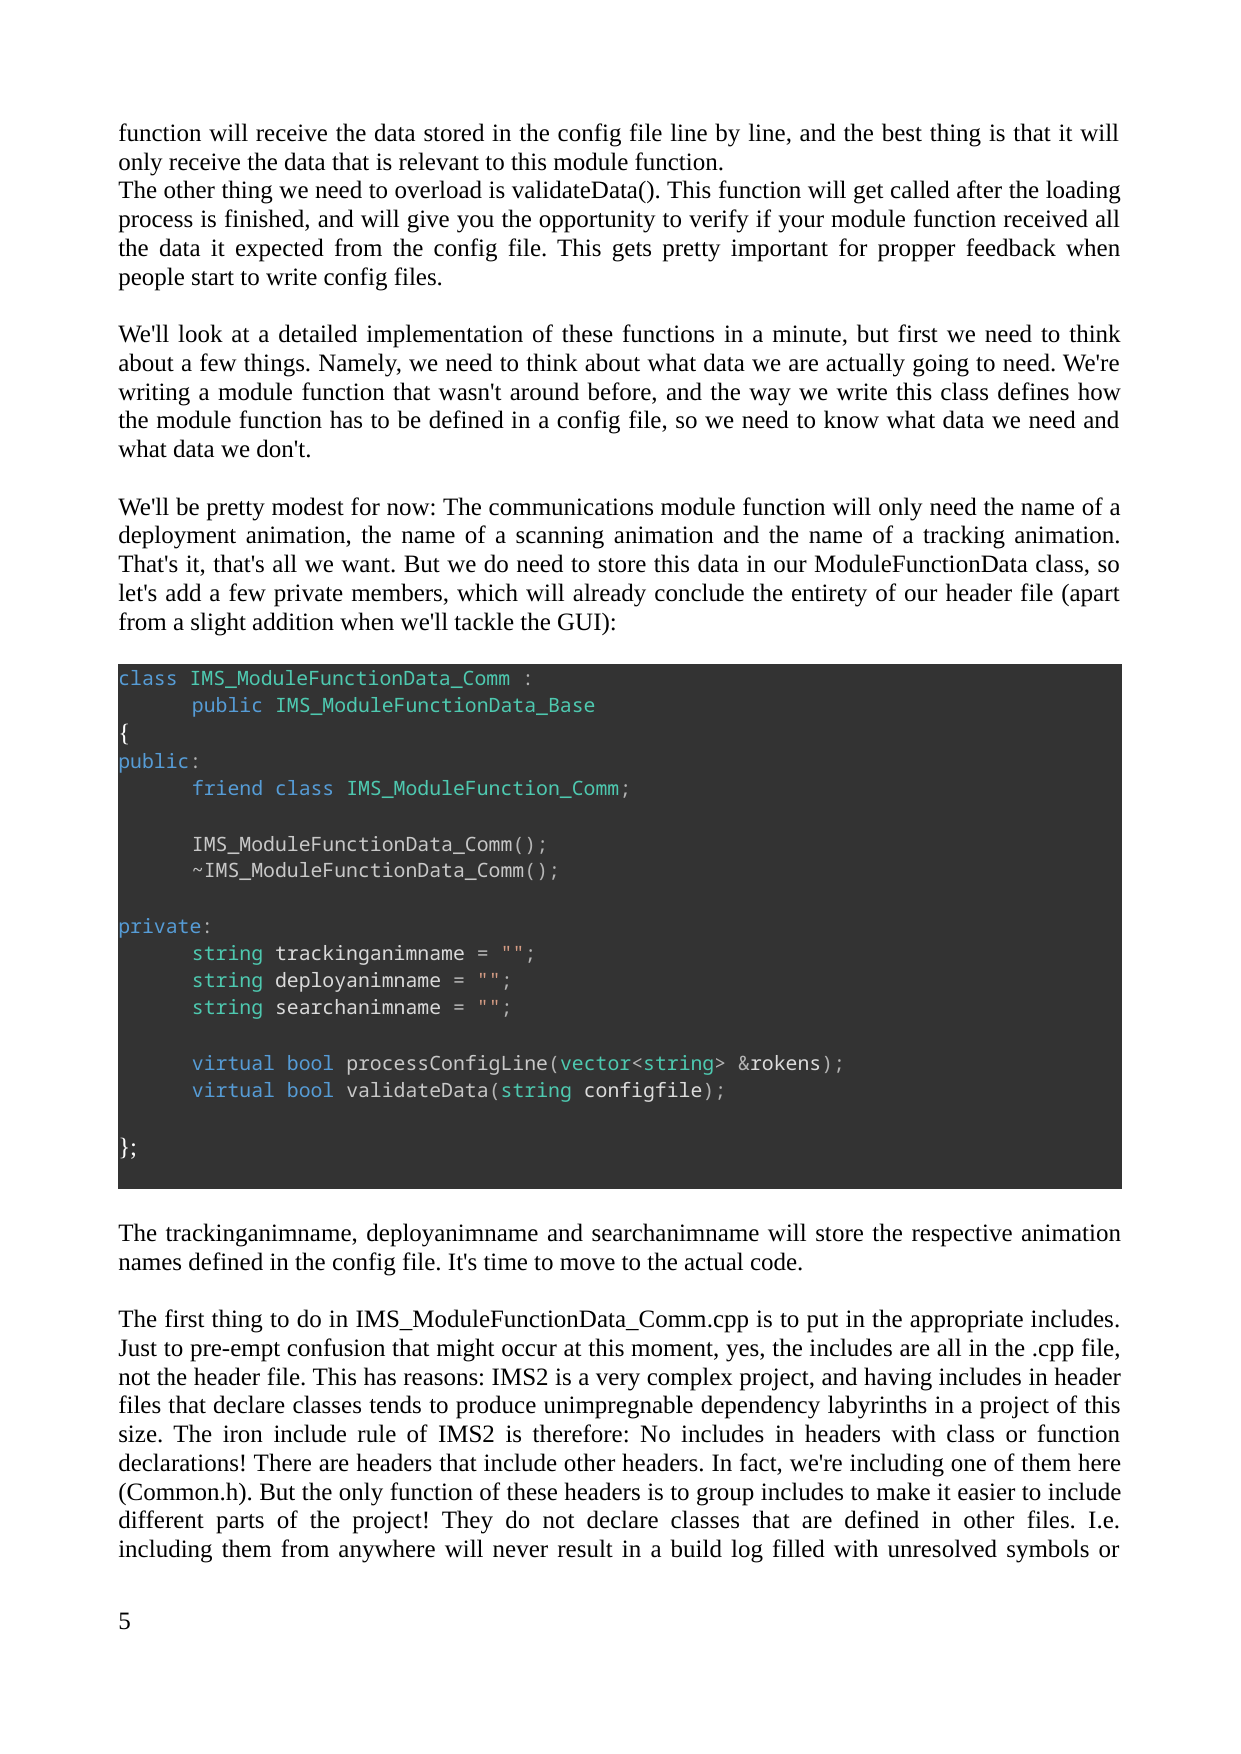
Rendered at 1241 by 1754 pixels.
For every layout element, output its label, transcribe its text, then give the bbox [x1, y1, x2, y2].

text ~IMS_ModuleFunctionData_Comm(); [118, 857, 1122, 884]
text We'll be pretty modest for now: The communications module function will only need the name of a deployment animation, the name of a scanning animation and the name of a tracking animation. That's it, that's all we want. But we do need to store this data in our ModuleFunctionData class, so let's add a few private members, which will already conclude the entirety of our header file (apart from a slight addition when we'll tackle the GUI): [118, 492, 1122, 636]
text public: [118, 747, 1122, 774]
text The other thing we need to overload is validateData(). This function will get called after the loading process is finished, and will give you the opportunity to verify if your module function received all the data it expected from the config file. This gets pretty important for propper feedback when people start to write config files. [118, 176, 1122, 291]
text virtual bool validateData(string configfile); [118, 1076, 1122, 1103]
text function will receive the data stored in the config file line by line, and the best thing is that it will only receive the data that is relevant to this module function. [118, 118, 1122, 176]
text The first thing to do in IMS_ModuleFunctionData_Comm.cpp is to put in the appropriate includes. Just to pre-empt confusion that might occur at this moment, yes, the includes are all in the .cpp file, not the header file. This has reasons: IMS2 is a very complex project, and having includes in header files that declare classes tends to produce unimpregnable dependency labyrinths in a project of this size. The iron include rule of IMS2 is therefore: No includes in headers with class or function declarations! There are headers that include other headers. In fact, we're including one of them here (Common.h). But the only function of these headers is to group includes to make it easier to include different parts of the project! They do not declare classes that are defined in other files. I.e. including them from anywhere will never result in a build log filled with unresolved symbols or [118, 1304, 1122, 1563]
text public IMS_ModuleFunctionData_Base [118, 691, 1122, 718]
text friend class IMS_ModuleFunction_Comm; [118, 774, 1122, 801]
text class IMS_ModuleFunctionData_Comm : [118, 664, 1122, 691]
text virtual bool processConfigLine(vector<string> &rokens); [118, 1049, 1122, 1076]
text IMS_ModuleFunctionData_Comm(); [118, 830, 1122, 857]
text string deployanimname = ""; [118, 966, 1122, 993]
text The trackinganimname, deployanimname and searchanimname will store the respective animation names defined in the config file. It's time to move to the actual code. [118, 1218, 1122, 1276]
text }; [118, 1132, 1122, 1161]
text string trackinganimname = ""; [118, 939, 1122, 966]
text We'll look at a detailed implementation of these functions in a minute, but first we need to think about a few things. Namely, we need to think about what data we are actually going to need. We're writing a module function that wasn't around before, and the way we write this class defines how the module function has to be defined in a config file, so we need to know what data we need and what data we don't. [118, 319, 1122, 463]
text { [118, 718, 1122, 747]
text private: [118, 912, 1122, 939]
text string searchanimname = ""; [118, 993, 1122, 1020]
